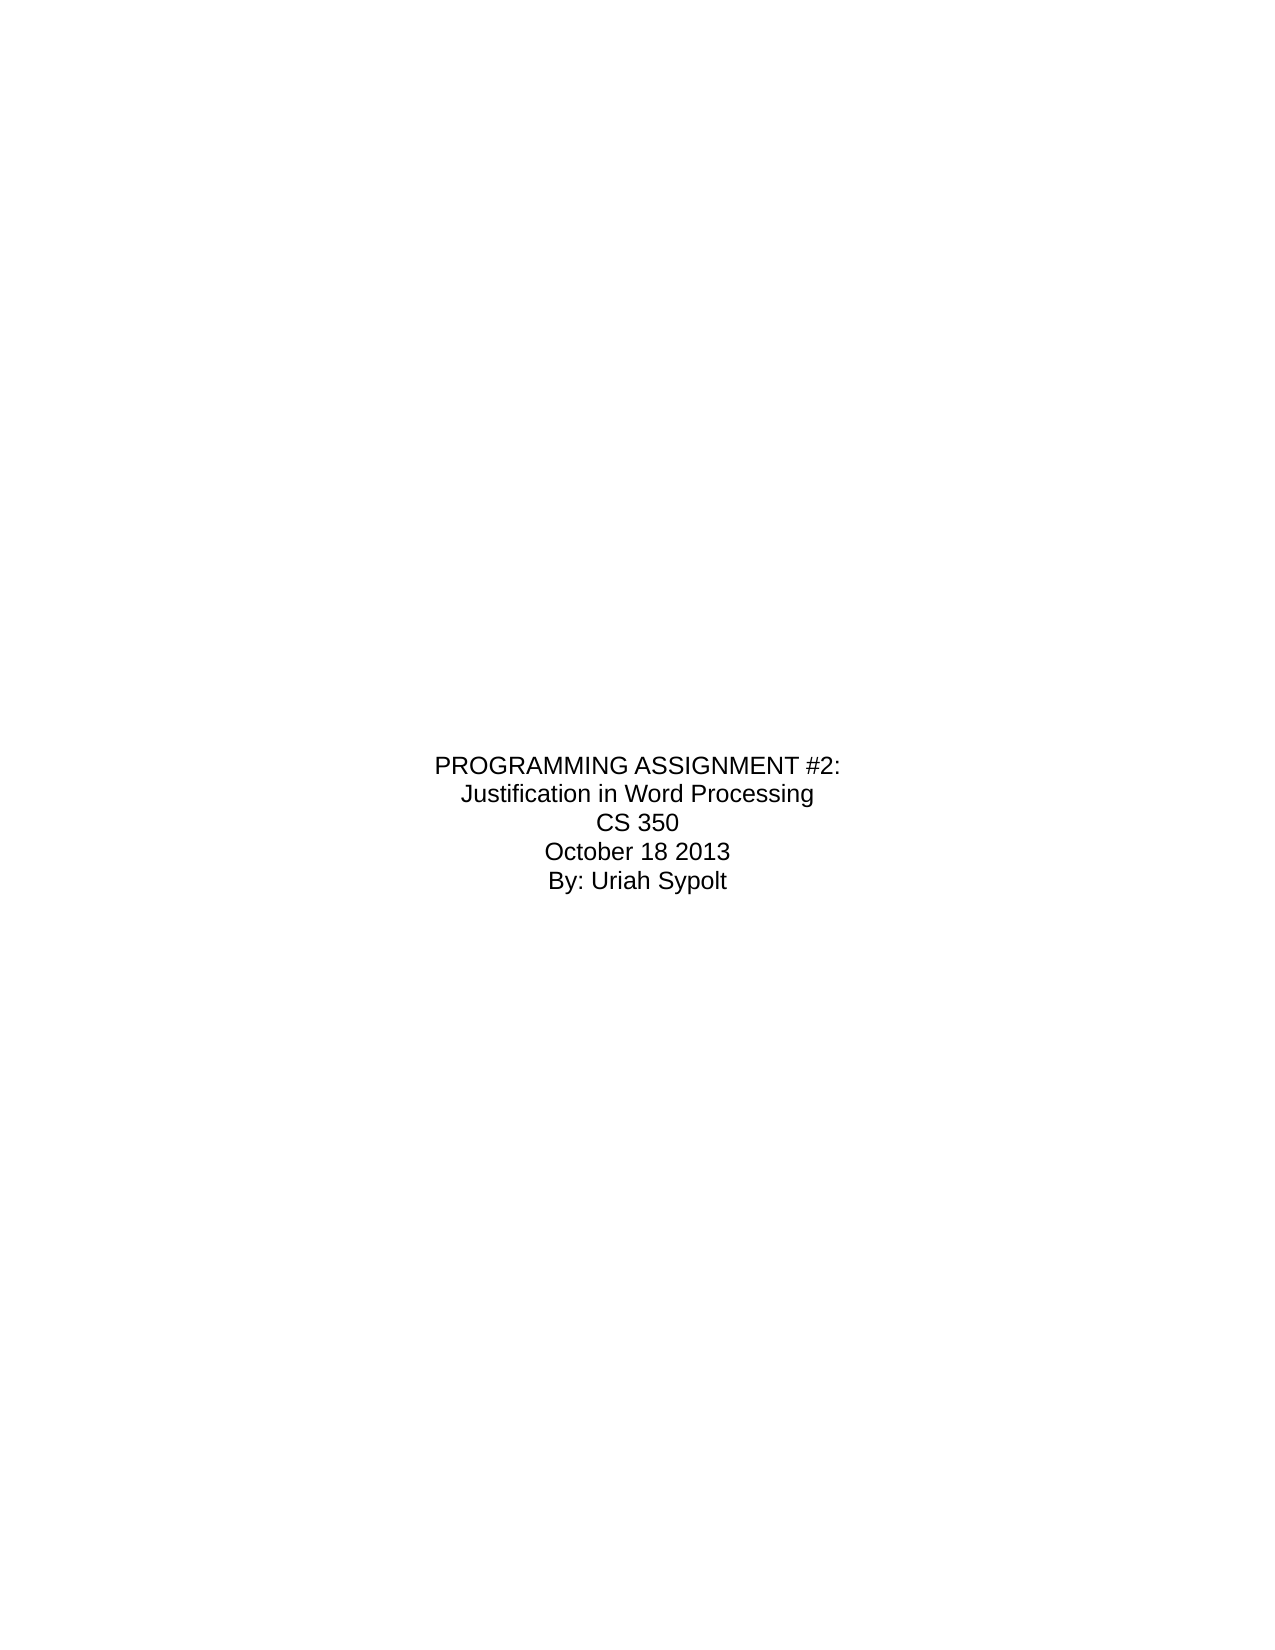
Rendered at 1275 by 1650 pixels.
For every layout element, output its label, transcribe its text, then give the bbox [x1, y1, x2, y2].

text October 18 2013 [118, 837, 1157, 866]
text By: Uriah Sypolt [118, 866, 1157, 894]
text Justification in Word Processing [118, 779, 1157, 808]
text PROGRAMMING ASSIGNMENT #2: [118, 751, 1157, 779]
text CS 350 [118, 808, 1157, 837]
